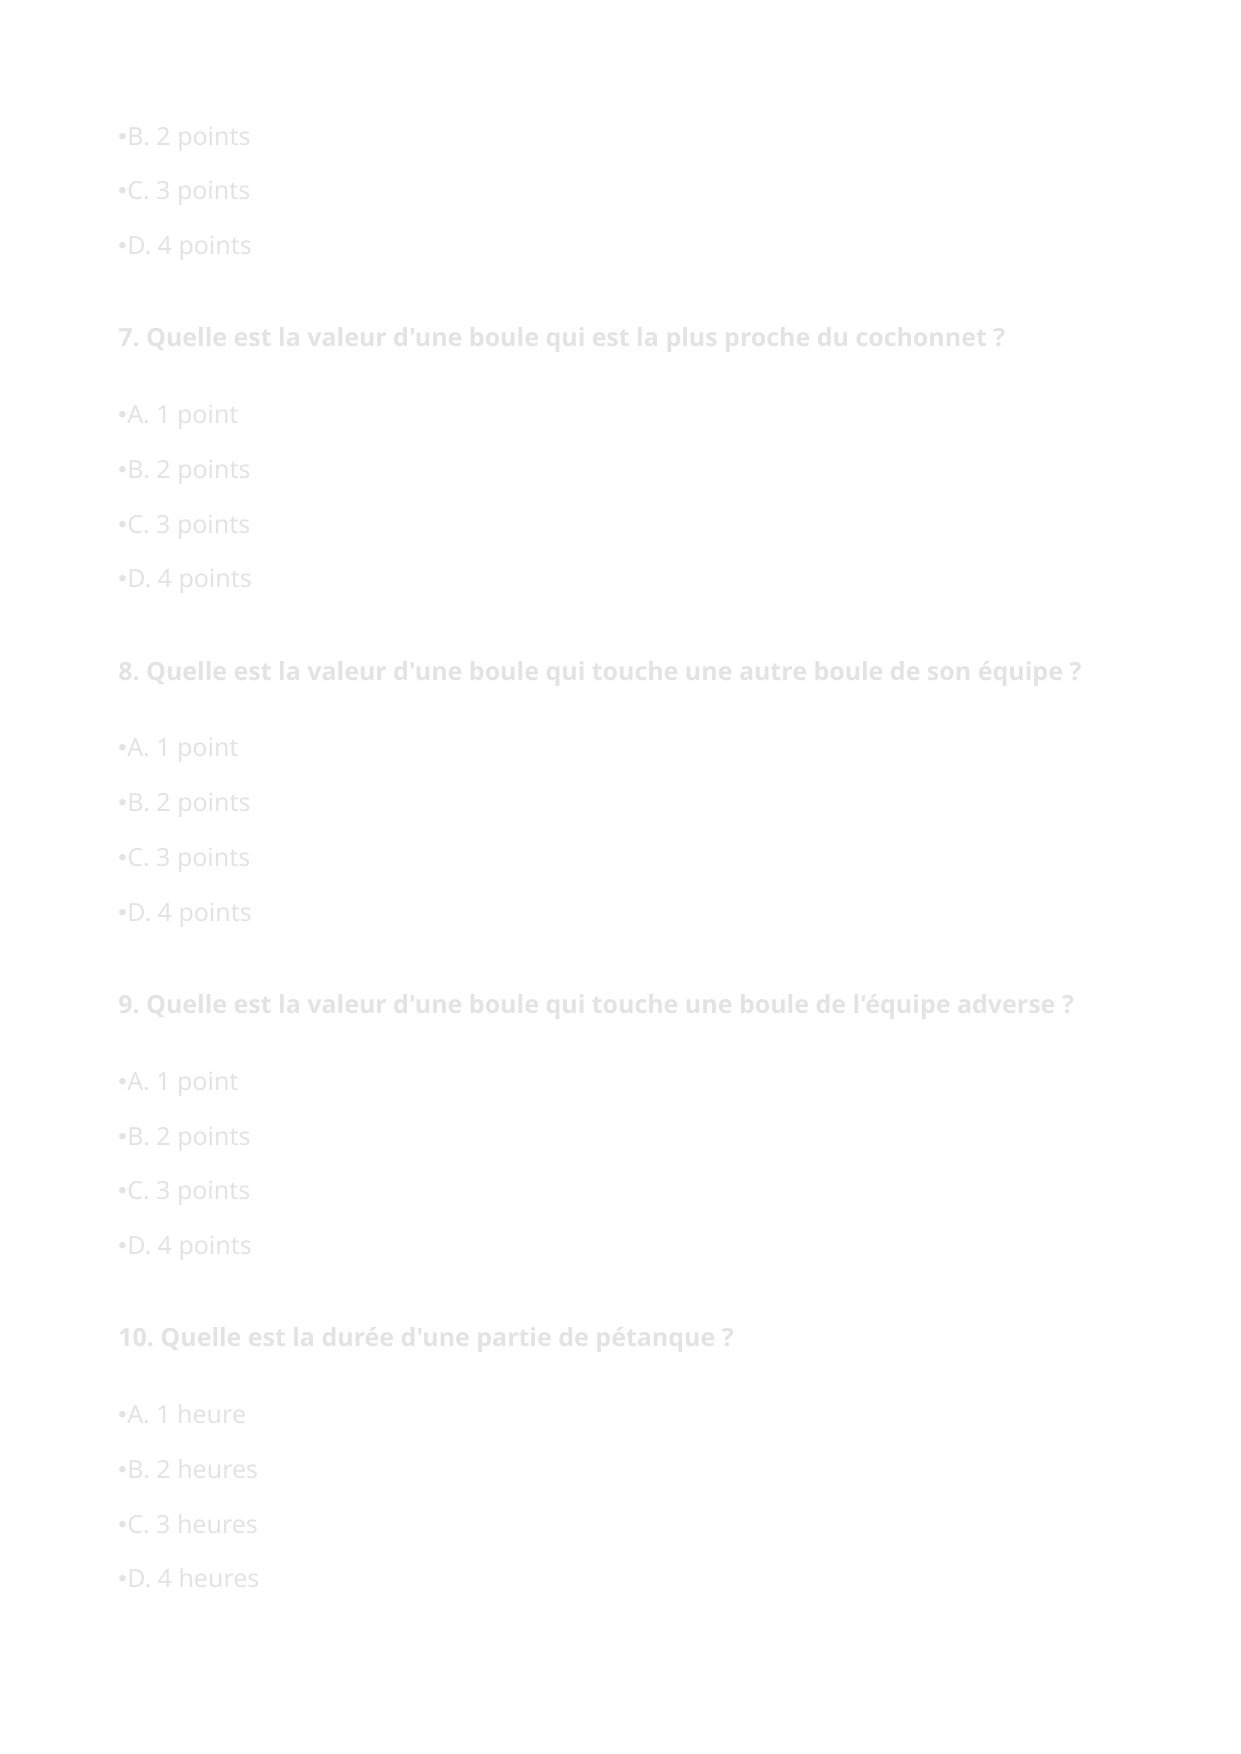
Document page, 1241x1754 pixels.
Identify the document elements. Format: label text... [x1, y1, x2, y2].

list A. 1 point [118, 730, 1122, 764]
text 7. Quelle est la valeur d'une boule qui est la plus proche du cochonnet ? [118, 320, 1122, 354]
list D. 4 points [118, 894, 1122, 928]
text 9. Quelle est la valeur d'une boule qui touche une boule de l'équipe adverse ? [118, 987, 1122, 1021]
list C. 3 heures [118, 1506, 1122, 1540]
list B. 2 heures [118, 1451, 1122, 1486]
list D. 4 heures [118, 1561, 1122, 1595]
list D. 4 points [118, 561, 1122, 595]
list B. 2 points [118, 451, 1122, 486]
list C. 3 points [118, 839, 1122, 874]
list A. 1 heure [118, 1397, 1122, 1431]
list D. 4 points [118, 1228, 1122, 1262]
list C. 3 points [118, 173, 1122, 207]
text 8. Quelle est la valeur d'une boule qui touche une autre boule de son équipe ? [118, 653, 1122, 687]
list B. 2 points [118, 1118, 1122, 1152]
text 10. Quelle est la durée d'une partie de pétanque ? [118, 1320, 1122, 1354]
list B. 2 points [118, 785, 1122, 819]
list A. 1 point [118, 1063, 1122, 1097]
list B. 2 points [118, 118, 1122, 152]
list C. 3 points [118, 1173, 1122, 1207]
list A. 1 point [118, 397, 1122, 431]
list C. 3 points [118, 506, 1122, 540]
list D. 4 points [118, 228, 1122, 262]
